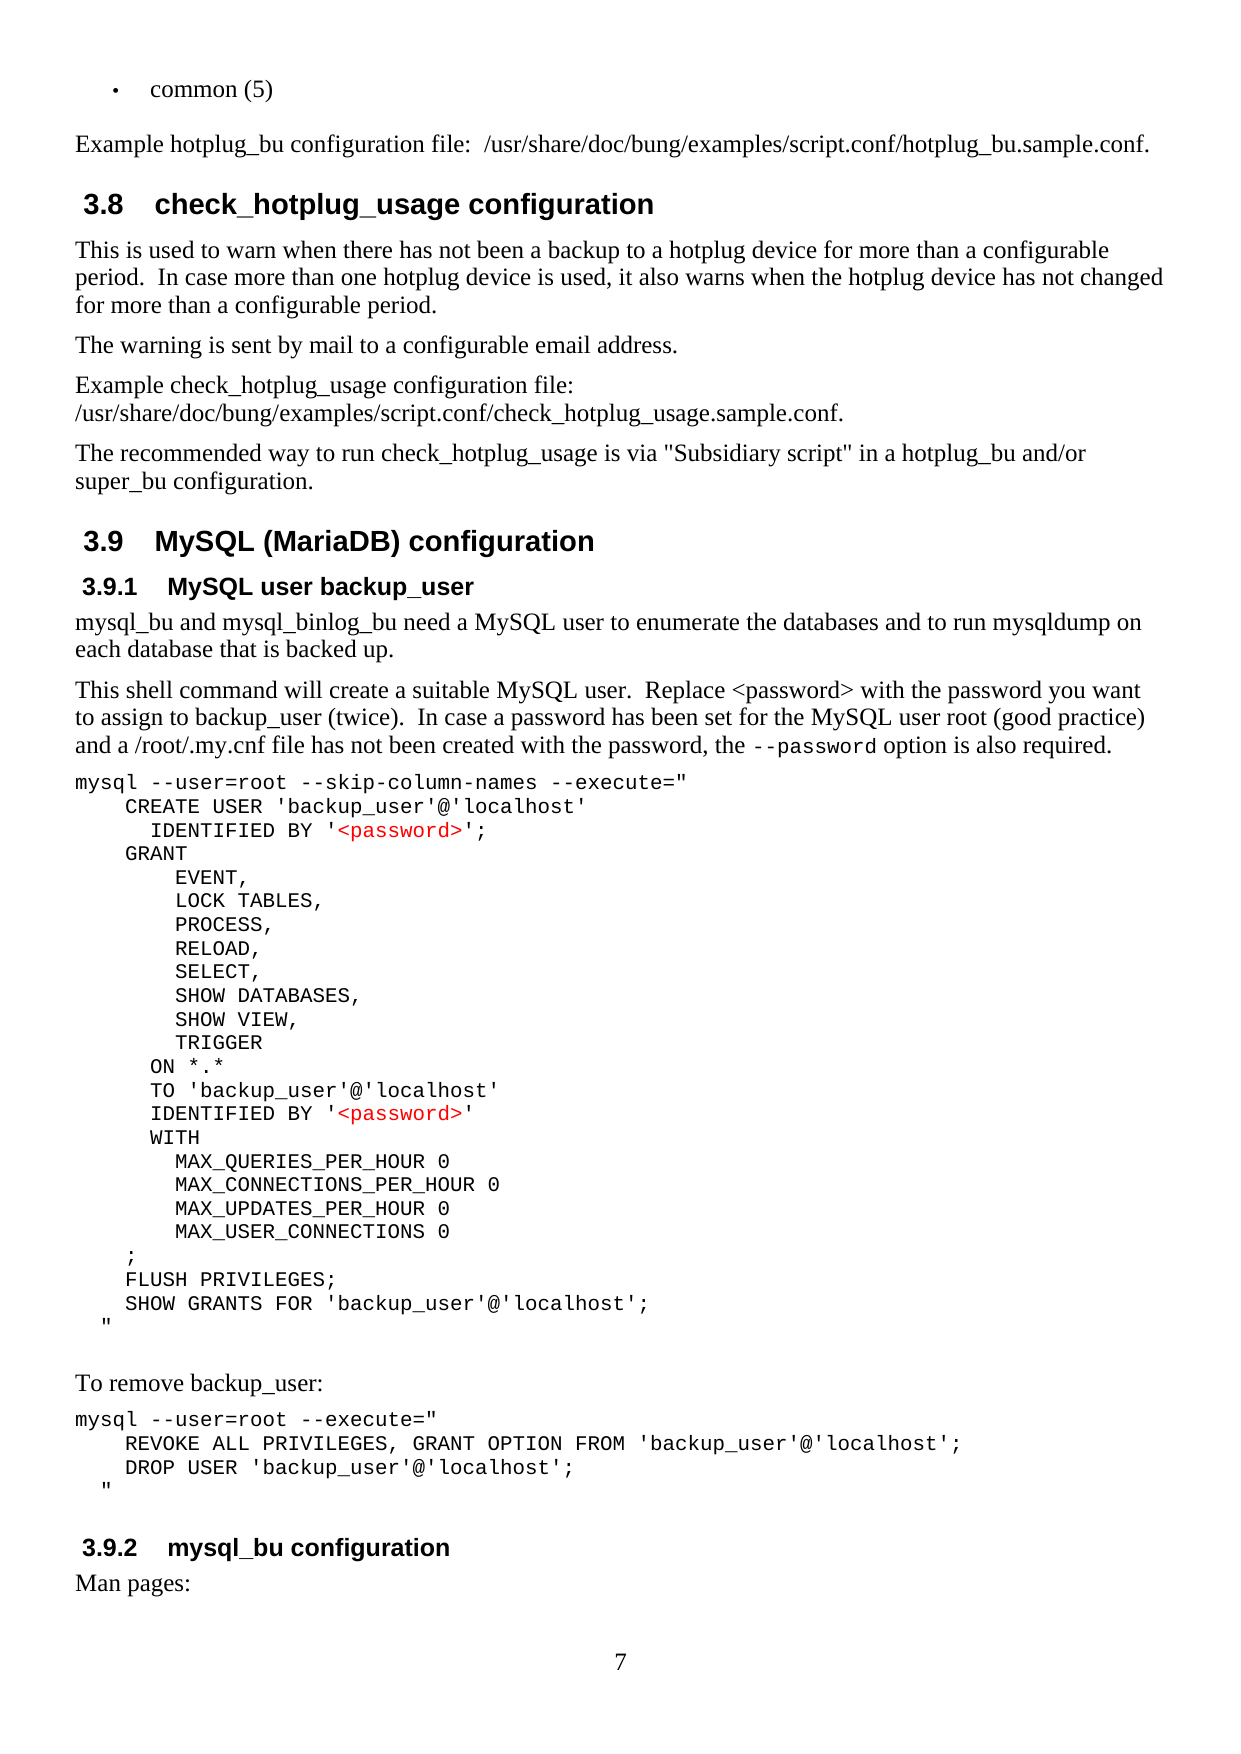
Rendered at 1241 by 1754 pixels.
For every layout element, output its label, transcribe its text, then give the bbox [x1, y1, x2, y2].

text RELOAD, [75, 938, 1166, 961]
text DROP USER 'backup_user'@'localhost'; [75, 1457, 1166, 1480]
text ON *.* [75, 1056, 1166, 1080]
text LOCK TABLES, [75, 891, 1166, 914]
text Example check_hotplug_usage configuration file: /usr/share/doc/bung/examples/script.conf/check_hotplug_usage.sample.conf. [75, 372, 1166, 427]
text MAX_USER_CONNECTIONS 0 [75, 1222, 1166, 1245]
text REVOKE ALL PRIVILEGES, GRANT OPTION FROM 'backup_user'@'localhost'; [75, 1433, 1166, 1457]
text Man pages: [75, 1569, 1166, 1597]
text SELECT, [75, 961, 1166, 985]
text MAX_QUERIES_PER_HOUR 0 [75, 1151, 1166, 1174]
text FLUSH PRIVILEGES; [75, 1269, 1166, 1292]
text The warning is sent by mail to a configurable email address. [75, 331, 1166, 359]
subtitle MySQL user backup_user [75, 572, 1166, 600]
text MAX_UPDATES_PER_HOUR 0 [75, 1198, 1166, 1222]
text mysql_bu and mysql_binlog_bu need a MySQL user to enumerate the databases and to run mysqldump on each database that is backed up. [75, 608, 1166, 663]
list common (5) [112, 75, 1166, 103]
text mysql --user=root --execute=" [75, 1409, 1166, 1433]
text TO 'backup_user'@'localhost' [75, 1080, 1166, 1103]
text IDENTIFIED BY '<password>' [75, 1103, 1166, 1127]
text EVENT, [75, 867, 1166, 891]
subtitle MySQL (MariaDB) configuration [75, 525, 1166, 557]
text mysql --user=root --skip-column-names --execute=" [75, 772, 1166, 796]
text SHOW DATABASES, [75, 985, 1166, 1009]
text CREATE USER 'backup_user'@'localhost' [75, 796, 1166, 819]
subtitle check_hotplug_usage configuration [75, 188, 1166, 221]
text IDENTIFIED BY '<password>'; [75, 819, 1166, 843]
text WITH [75, 1127, 1166, 1151]
text The recommended way to run check_hotplug_usage is via "Subsidiary script" in a hotplug_bu and/or super_bu configuration. [75, 439, 1166, 495]
text PROCESS, [75, 914, 1166, 938]
text SHOW GRANTS FOR 'backup_user'@'localhost'; [75, 1292, 1166, 1316]
text Example hotplug_bu configuration file: /usr/share/doc/bung/examples/script.conf/hotplug_bu.sample.conf. [75, 130, 1166, 158]
text MAX_CONNECTIONS_PER_HOUR 0 [75, 1174, 1166, 1198]
text TRIGGER [75, 1032, 1166, 1056]
text ; [75, 1245, 1166, 1269]
text " [75, 1316, 1166, 1340]
text To remove backup_user: [75, 1369, 1166, 1397]
text This is used to warn when there has not been a backup to a hotplug device for more than a configurable period. In case more than one hotplug device is used, it also warns when the hotplug device has not changed for more than a configurable period. [75, 236, 1166, 319]
text This shell command will create a suitable MySQL user. Replace <password> with the password you want to assign to backup_user (twice). In case a password has been set for the MySQL user root (good practice) and a /root/.my.cnf file has not been created with the password, the --password option is also required. [75, 676, 1166, 760]
text SHOW VIEW, [75, 1009, 1166, 1032]
text GRANT [75, 843, 1166, 867]
subtitle mysql_bu configuration [75, 1533, 1166, 1561]
text " [75, 1480, 1166, 1504]
